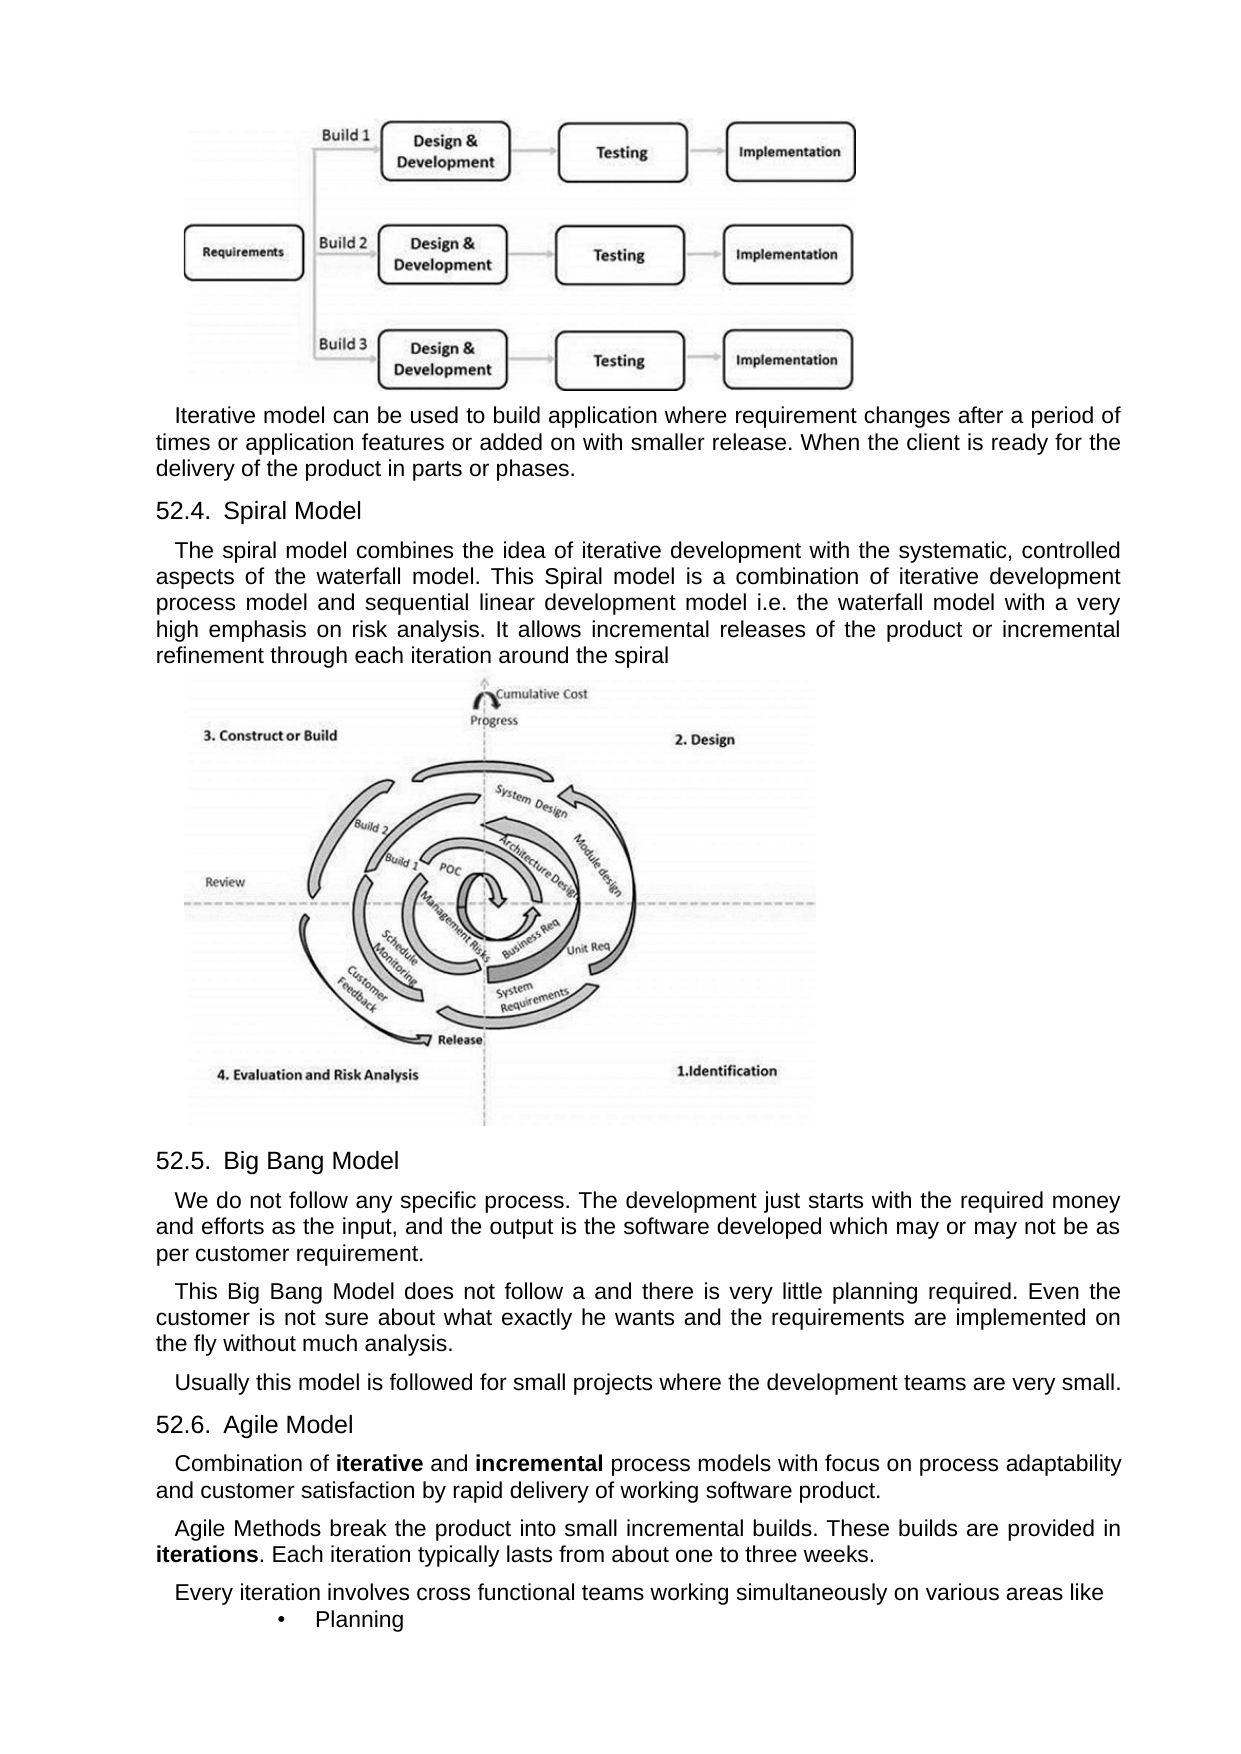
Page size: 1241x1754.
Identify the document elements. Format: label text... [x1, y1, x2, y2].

text We do not follow any specific process. The development just starts with the required money and efforts as the input, and the output is the software developed which may or may not be as per customer requirement. [156, 1187, 1122, 1266]
text Iterative model can be used to build application where requirement changes after a period of times or application features or added on with smaller release. When the client is ready for the delivery of the product in parts or phases. [156, 402, 1122, 481]
title Agile Model [156, 1410, 1122, 1438]
picture [183, 118, 856, 391]
text Combination of iterative and incremental process models with focus on process adaptability and customer satisfaction by rapid delivery of working software product. [156, 1450, 1122, 1503]
title Big Bang Model [156, 1146, 1122, 1175]
text This Big Bang Model does not follow a and there is very little planning required. Even the customer is not sure about what exactly he wants and the requirements are implemented on the fly without much analysis. [156, 1278, 1122, 1357]
picture [183, 668, 817, 1126]
title Spiral Model [156, 496, 1122, 525]
text The spiral model combines the idea of iterative development with the systematic, controlled aspects of the waterfall model. This Spiral model is a combination of iterative development process model and sequential linear development model i.e. the waterfall model with a very high emphasis on risk analysis. It allows incremental releases of the product or incremental refinement through each iteration around the spiral [156, 537, 1122, 668]
text Agile Methods break the product into small incremental builds. These builds are provided in iterations. Each iteration typically lasts from about one to three weeks. [156, 1515, 1122, 1567]
list Planning [277, 1606, 1122, 1632]
text Usually this model is followed for small projects where the development teams are very small. [156, 1368, 1122, 1395]
text Every iteration involves cross functional teams working simultaneously on various areas like [156, 1579, 1122, 1606]
